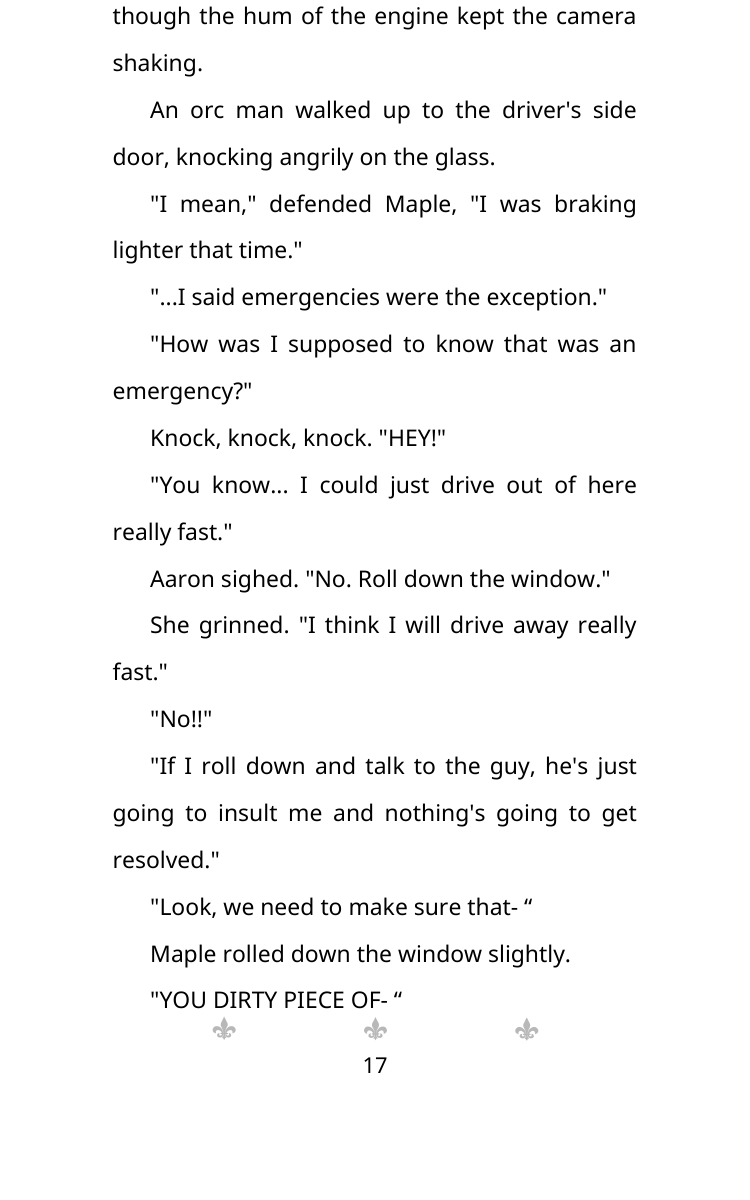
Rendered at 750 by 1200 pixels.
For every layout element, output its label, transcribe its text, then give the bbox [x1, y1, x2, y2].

text "You know... I could just drive out of here really fast." [112, 469, 637, 547]
text "No!!" [112, 703, 637, 734]
text Knock, knock, knock. "HEY!" [112, 422, 637, 453]
text An orc man walked up to the driver's side door, knocking angrily on the glass. [112, 94, 637, 172]
text "...I said emergencies were the exception." [112, 281, 637, 312]
text She grinned. "I think I will drive away really fast." [112, 609, 637, 687]
text "I mean," defended Maple, "I was braking lighter that time." [112, 187, 637, 266]
text "YOU DIRTY PIECE OF- “ [112, 984, 637, 1016]
text Aaron sighed. "No. Roll down the window." [112, 562, 637, 594]
text though the hum of the engine kept the camera shaking. [112, 0, 637, 78]
text Maple rolled down the window slightly. [112, 937, 637, 969]
text "Look, we need to make sure that- “ [112, 891, 637, 922]
text "How was I supposed to know that was an emergency?" [112, 328, 637, 406]
text "If I roll down and talk to the guy, he's just going to insult me and nothing's going to get resolved." [112, 750, 637, 875]
